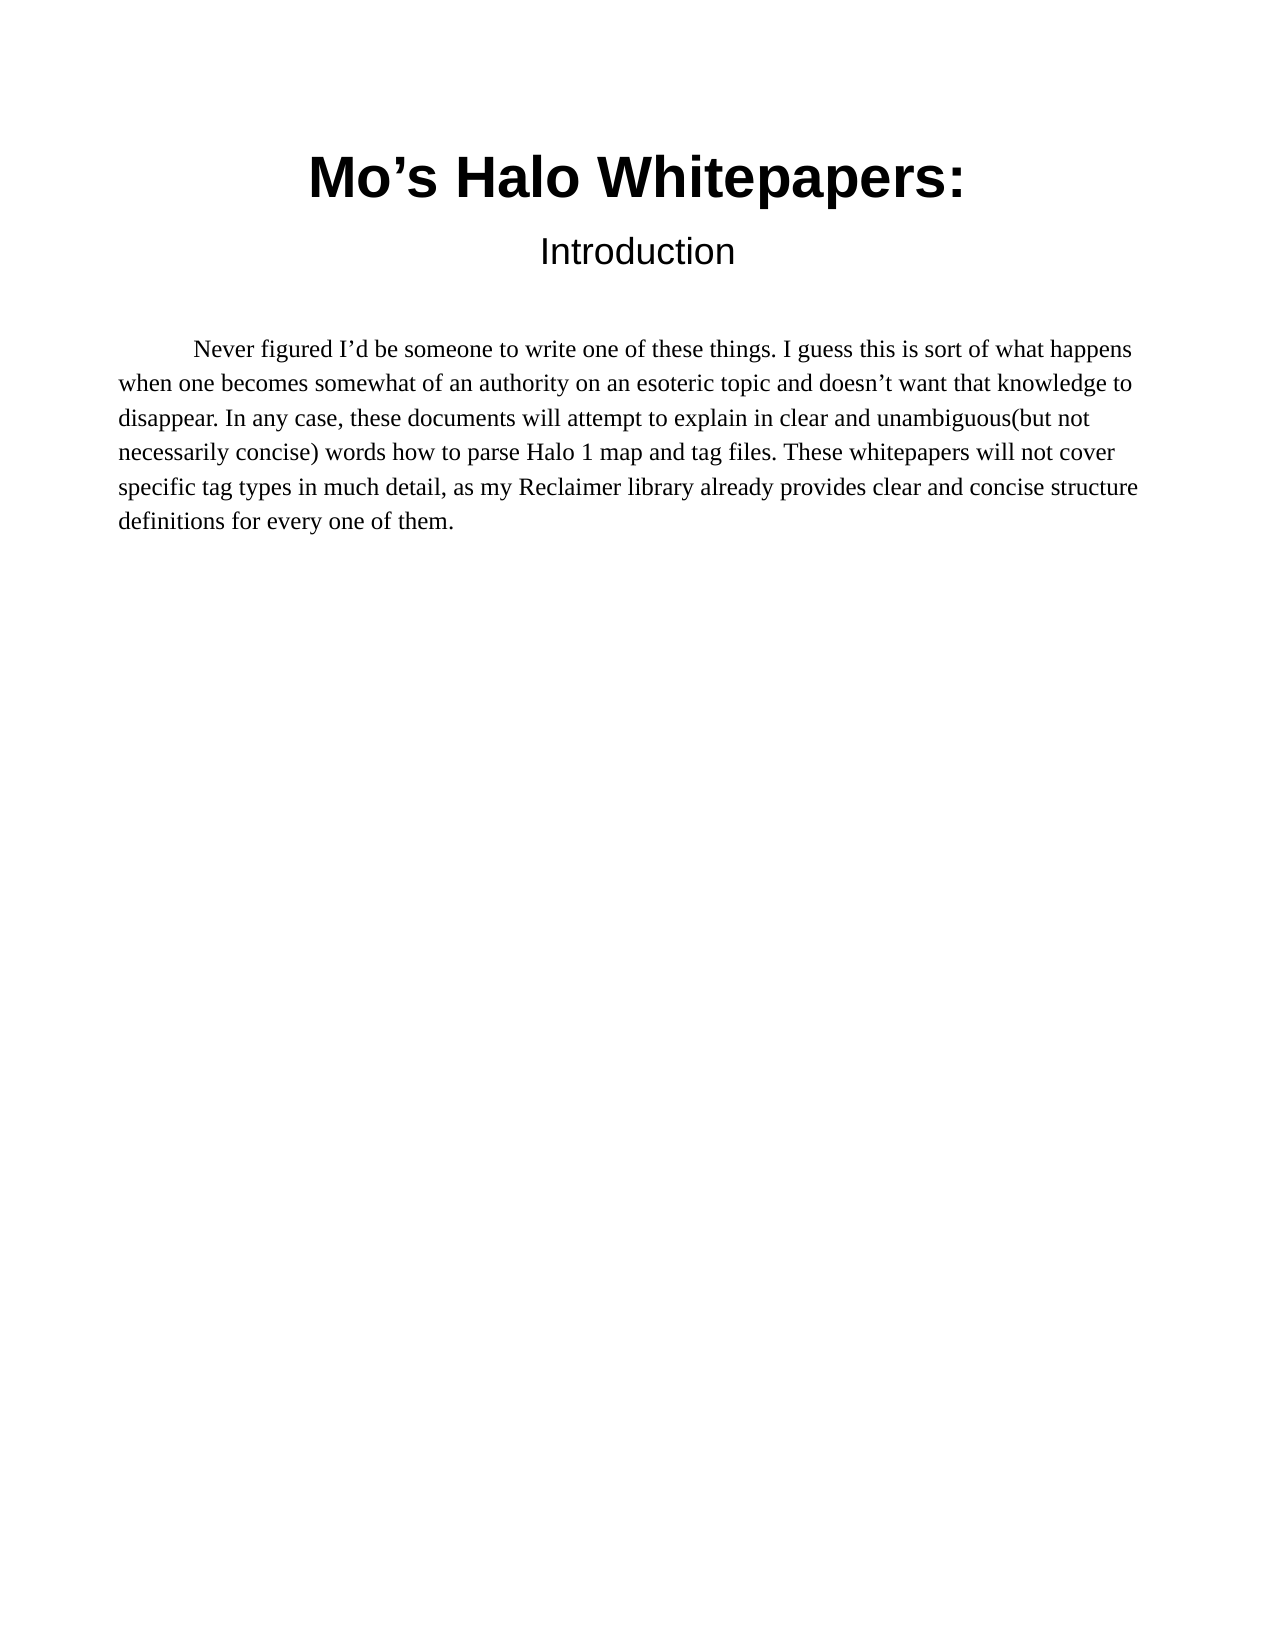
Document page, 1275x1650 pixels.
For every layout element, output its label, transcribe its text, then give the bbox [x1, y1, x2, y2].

subtitle Introduction [118, 229, 1157, 272]
text Never figured I’d be someone to write one of these things. I guess this is sort of what happens when one becomes somewhat of an authority on an esoteric topic and doesn’t want that knowledge to disappear. In any case, these documents will attempt to explain in clear and unambiguous(but not necessarily concise) words how to parse Halo 1 map and tag files. These whitepapers will not cover specific tag types in much detail, as my Reclaimer library already provides clear and concise structure definitions for every one of them. [118, 334, 1157, 535]
title Mo’s Halo Whitepapers: [118, 143, 1157, 210]
